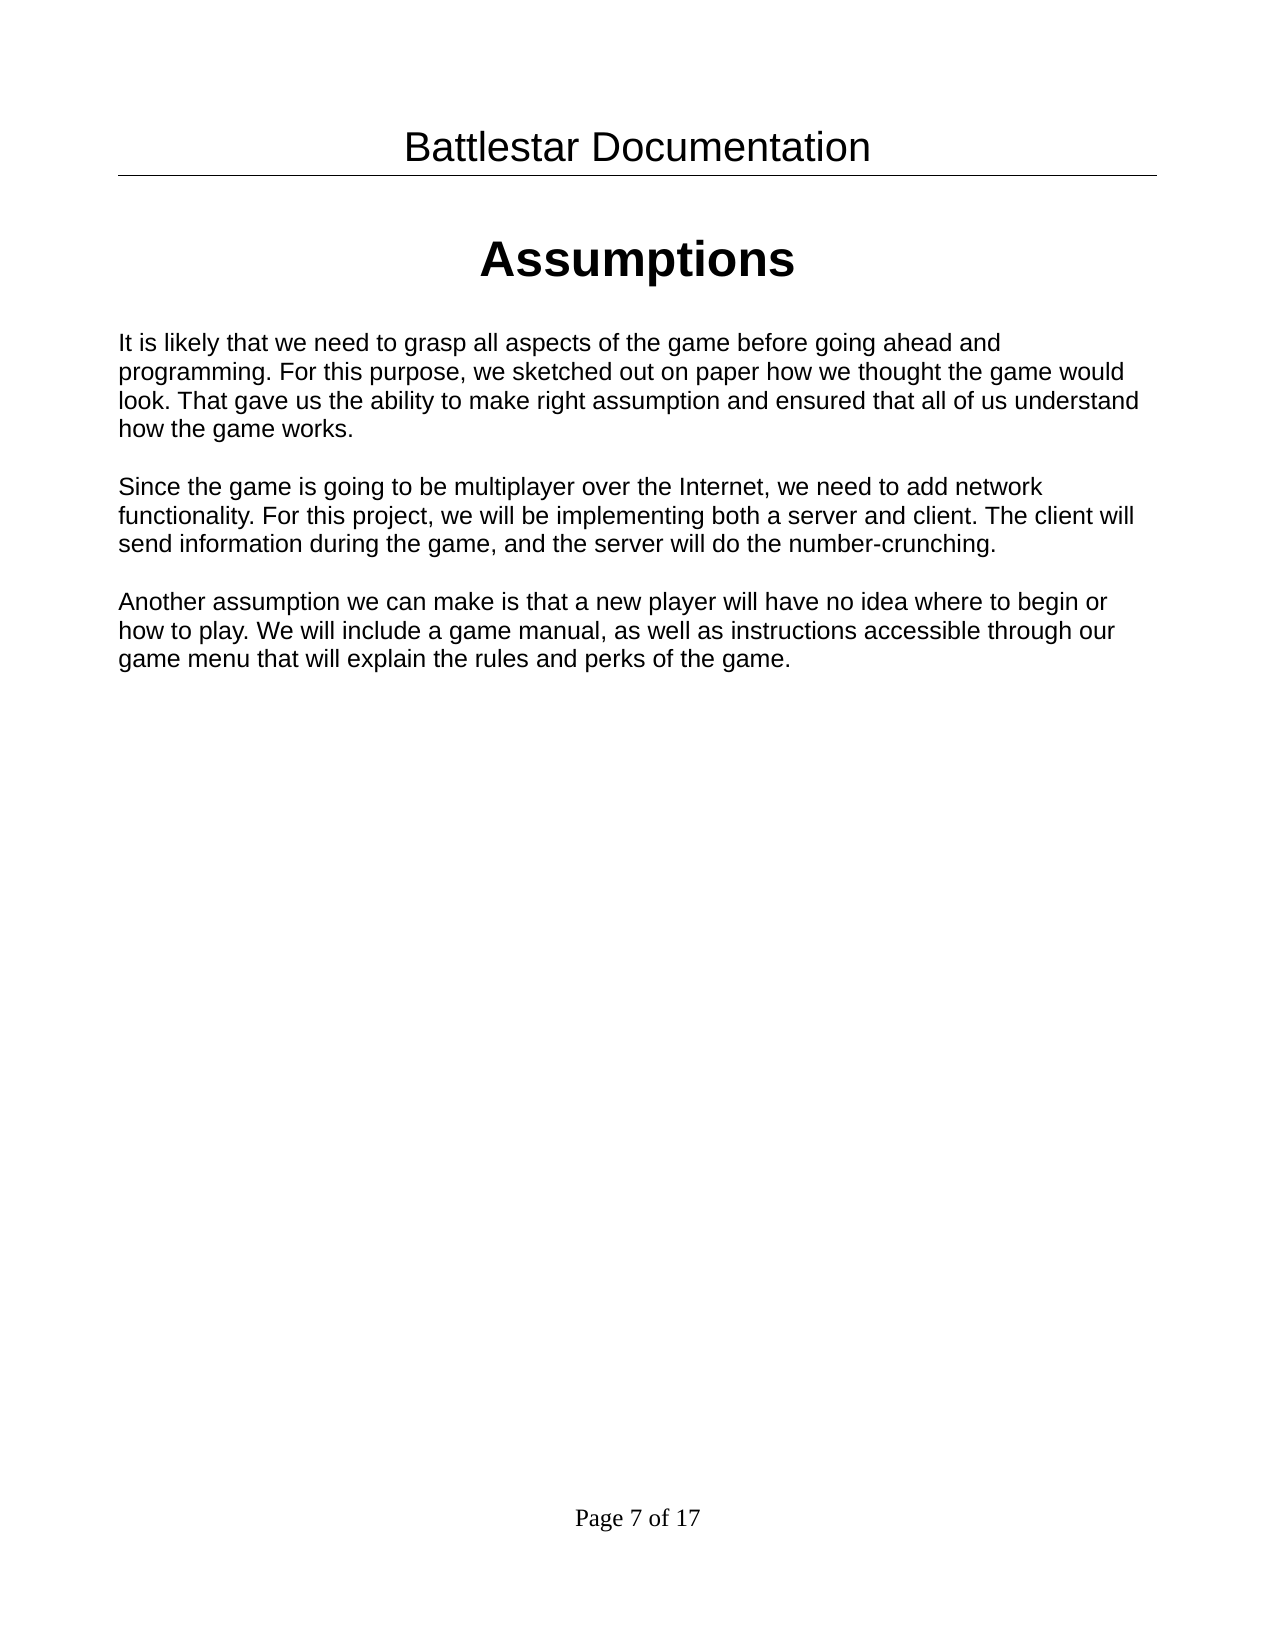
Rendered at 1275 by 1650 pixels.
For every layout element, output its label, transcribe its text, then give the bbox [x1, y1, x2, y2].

text It is likely that we need to grasp all aspects of the game before going ahead and programming. For this purpose, we sketched out on paper how we thought the game would look. That gave us the ability to make right assumption and ensured that all of us understand how the game works. [118, 328, 1157, 443]
text Since the game is going to be multiplayer over the Internet, we need to add network functionality. For this project, we will be implementing both a server and client. The client will send information during the game, and the server will do the number-crunching. [118, 472, 1157, 558]
text Another assumption we can make is that a new player will have no idea where to begin or how to play. We will include a game manual, as well as instructions accessible through our game menu that will explain the rules and perks of the game. [118, 587, 1157, 673]
subtitle Assumptions [118, 229, 1157, 287]
